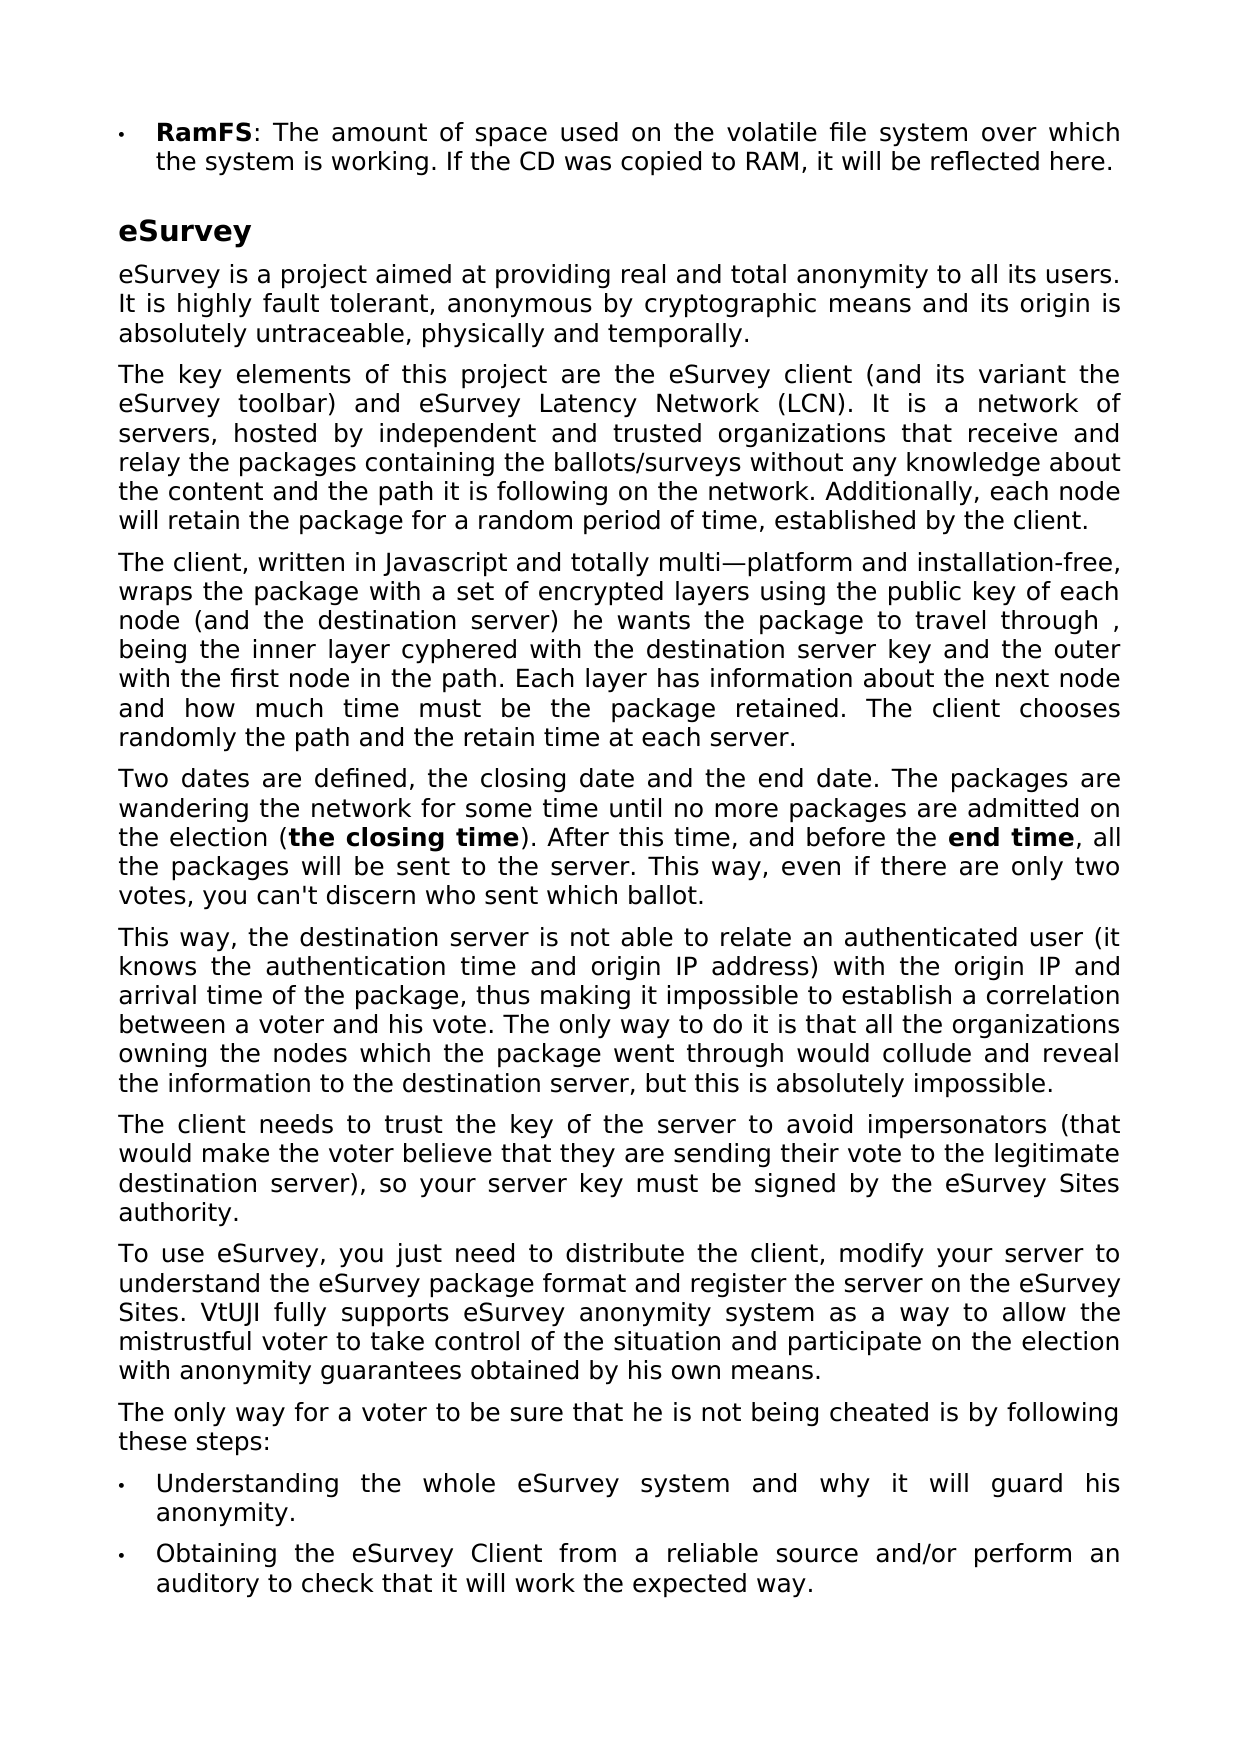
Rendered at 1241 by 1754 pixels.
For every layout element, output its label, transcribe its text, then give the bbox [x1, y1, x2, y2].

text eSurvey is a project aimed at providing real and total anonymity to all its users. It is highly fault tolerant, anonymous by cryptographic means and its origin is absolutely untraceable, physically and temporally. [118, 260, 1122, 348]
text To use eSurvey, you just need to distribute the client, modify your server to understand the eSurvey package format and register the server on the eSurvey Sites. VtUJI fully supports eSurvey anonymity system as a way to allow the mistrustful voter to take control of the situation and participate on the election with anonymity guarantees obtained by his own means. [118, 1239, 1122, 1385]
text The client needs to trust the key of the server to avoid impersonators (that would make the voter believe that they are sending their vote to the legitimate destination server), so your server key must be signed by the eSurvey Sites authority. [118, 1110, 1122, 1227]
text The key elements of this project are the eSurvey client (and its variant the eSurvey toolbar) and eSurvey Latency Network (LCN). It is a network of servers, hosted by independent and trusted organizations that receive and relay the packages containing the ballots/surveys without any knowledge about the content and the path it is following on the network. Additionally, each node will retain the package for a random period of time, established by the client. [118, 360, 1122, 535]
text Two dates are defined, the closing date and the end date. The packages are wandering the network for some time until no more packages are admitted on the election (the closing time). After this time, and before the end time, all the packages will be sent to the server. This way, even if there are only two votes, you can't discern who sent which ballot. [118, 764, 1122, 910]
list Understanding the whole eSurvey system and why it will guard his anonymity. [118, 1469, 1122, 1527]
list RamFS: The amount of space used on the volatile file system over which the system is working. If the CD was copied to RAM, it will be reflected here. [118, 118, 1122, 176]
text The client, written in Javascript and totally multi—platform and installation-free, wraps the package with a set of encrypted layers using the public key of each node (and the destination server) he wants the package to travel through , being the inner layer cyphered with the destination server key and the outer with the first node in the path. Each layer has information about the next node and how much time must be the package retained. The client chooses randomly the path and the retain time at each server. [118, 548, 1122, 752]
subtitle eSurvey [118, 214, 1122, 248]
text This way, the destination server is not able to relate an authenticated user (it knows the authentication time and origin IP address) with the origin IP and arrival time of the package, thus making it impossible to establish a correlation between a voter and his vote. The only way to do it is that all the organizations owning the nodes which the package went through would collude and reveal the information to the destination server, but this is absolutely impossible. [118, 923, 1122, 1098]
text The only way for a voter to be sure that he is not being cheated is by following these steps: [118, 1398, 1122, 1456]
list Obtaining the eSurvey Client from a reliable source and/or perform an auditory to check that it will work the expected way. [118, 1539, 1122, 1598]
